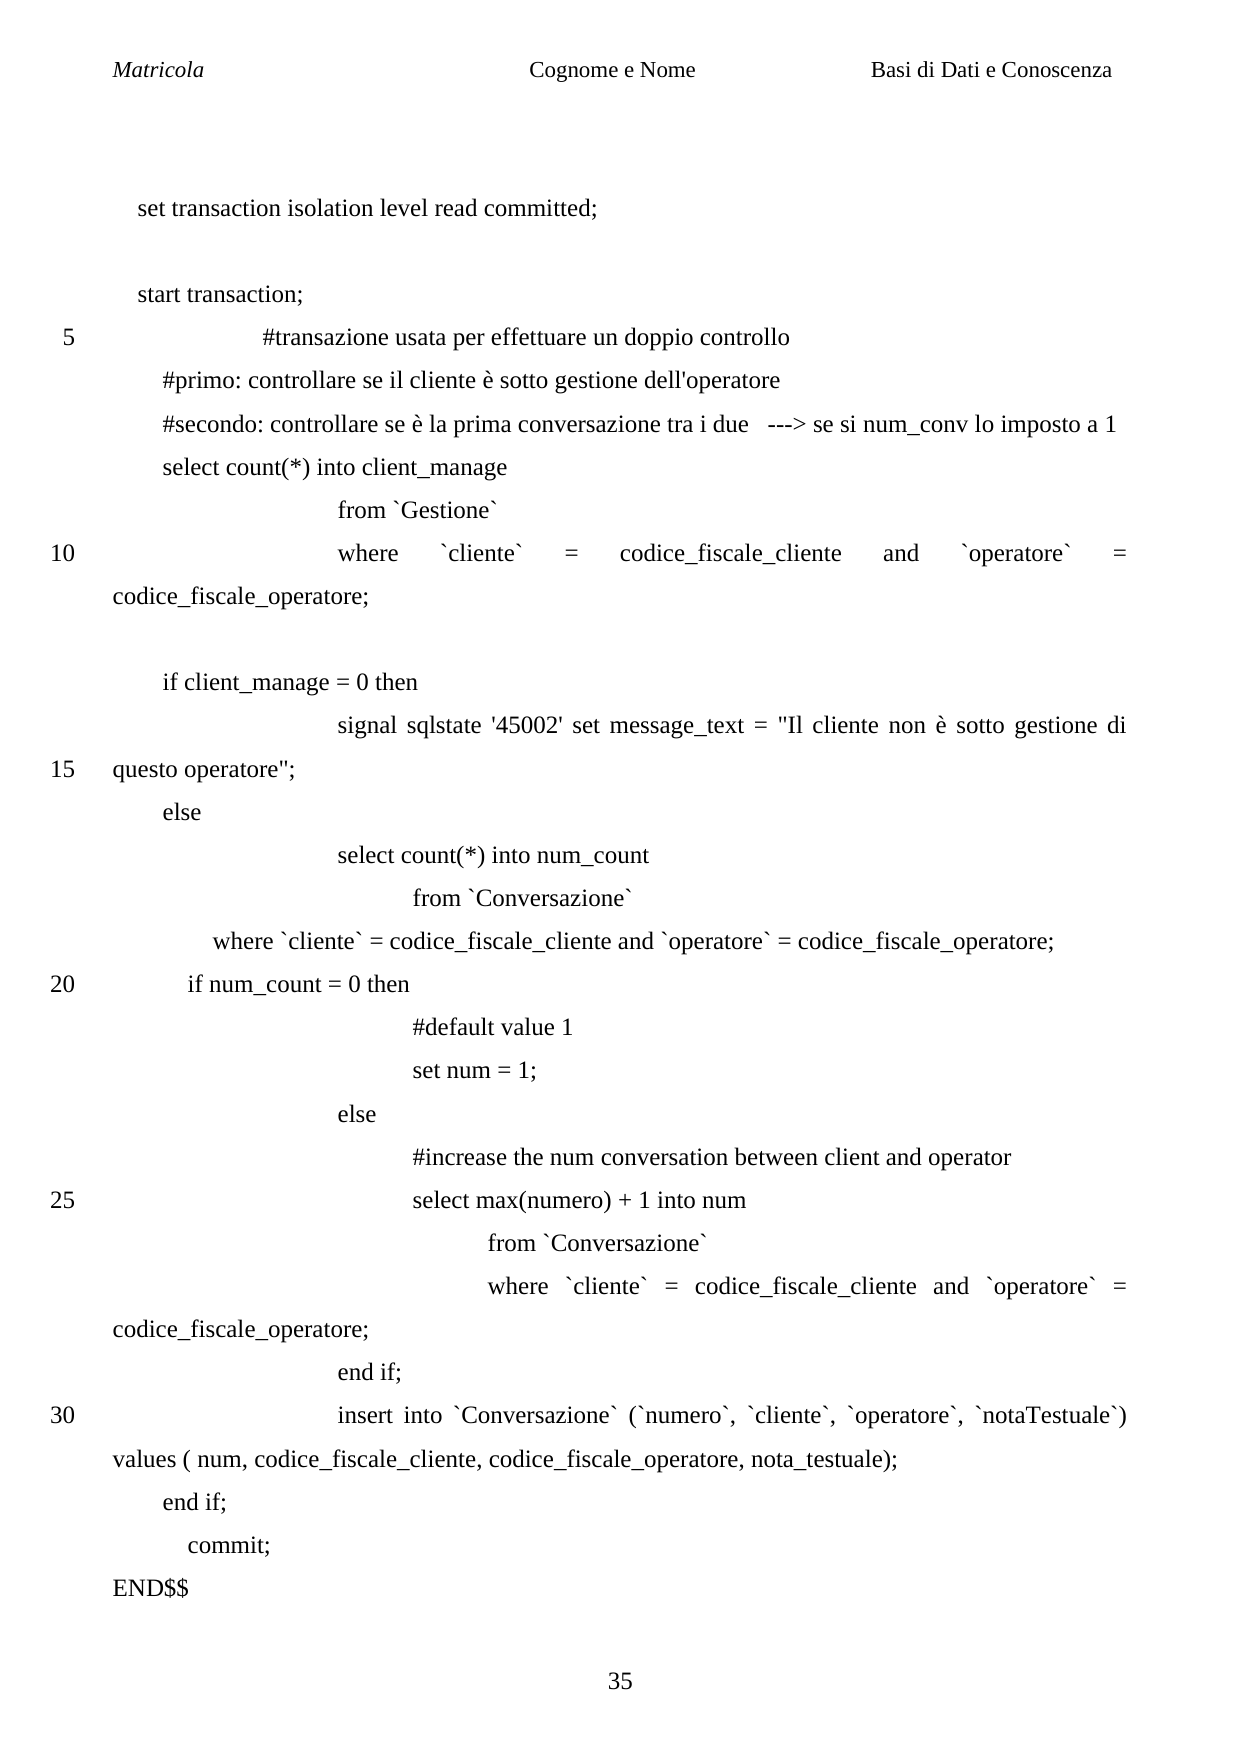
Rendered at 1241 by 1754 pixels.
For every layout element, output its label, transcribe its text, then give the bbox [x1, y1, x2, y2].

text commit; [112, 1530, 1128, 1559]
text end if; [112, 1357, 1128, 1386]
text where `cliente` = codice_fiscale_cliente and `operatore` = codice_fiscale_operatore; [112, 1271, 1128, 1343]
text else [112, 797, 1128, 826]
text #default value 1 [112, 1012, 1128, 1041]
text set transaction isolation level read committed; [112, 193, 1128, 222]
text if client_manage = 0 then [112, 667, 1128, 696]
text #primo: controllare se il cliente è sotto gestione dell'operatore [112, 366, 1128, 394]
text #increase the num conversation between client and operator [112, 1142, 1128, 1171]
text select count(*) into num_count [112, 840, 1128, 869]
text signal sqlstate '45002' set message_text = "Il cliente non è sotto gestione di questo operatore"; [112, 711, 1128, 782]
text select max(numero) + 1 into num [112, 1185, 1128, 1214]
text insert into `Conversazione` (`numero`, `cliente`, `operatore`, `notaTestuale`) values ( num, codice_fiscale_cliente, codice_fiscale_operatore, nota_testuale); [112, 1401, 1128, 1472]
text start transaction; [112, 279, 1128, 308]
text set num = 1; [112, 1056, 1128, 1084]
text end if; [112, 1487, 1128, 1516]
text where `cliente` = codice_fiscale_cliente and `operatore` = codice_fiscale_operatore; [112, 538, 1128, 610]
text #secondo: controllare se è la prima conversazione tra i due ---> se si num_conv lo imposto a 1 [112, 409, 1128, 437]
text if num_count = 0 then [112, 969, 1128, 998]
text from `Conversazione` [112, 883, 1128, 912]
text from `Gestione` [112, 495, 1128, 524]
text else [112, 1099, 1128, 1127]
text where `cliente` = codice_fiscale_cliente and `operatore` = codice_fiscale_operatore; [112, 926, 1128, 955]
text #transazione usata per effettuare un doppio controllo [112, 322, 1128, 351]
text END$$ [112, 1573, 1128, 1602]
text from `Conversazione` [112, 1228, 1128, 1257]
text select count(*) into client_manage [112, 452, 1128, 481]
